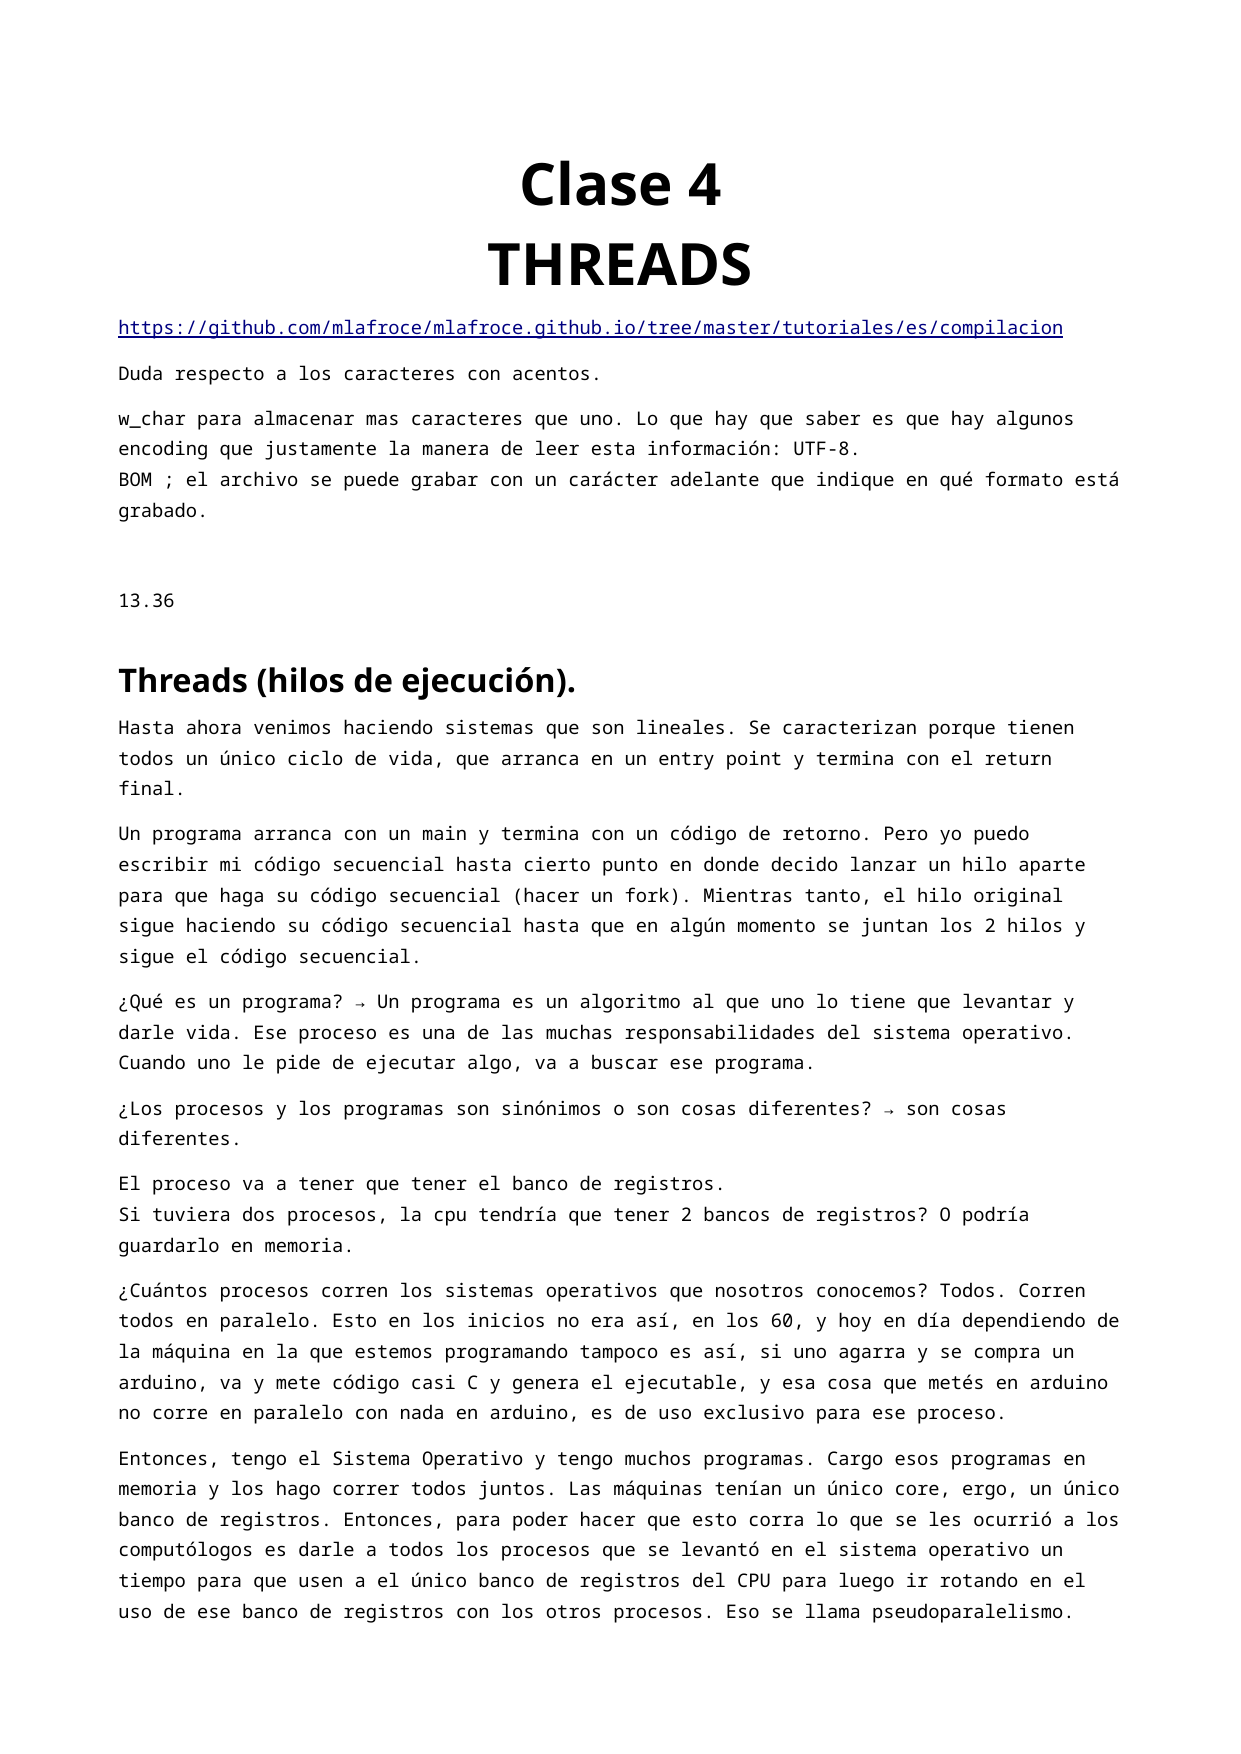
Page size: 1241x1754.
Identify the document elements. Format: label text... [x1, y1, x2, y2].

text Hasta ahora venimos haciendo sistemas que son lineales. Se caracterizan porque tienen todos un único ciclo de vida, que arranca en un entry point y termina con el return final. [118, 714, 1122, 801]
text w_char para almacenar mas caracteres que uno. Lo que hay que saber es que hay algunos encoding que justamente la manera de leer esta información: UTF-8. BOM ; el archivo se puede grabar con un carácter adelante que indique en qué formato está grabado. [118, 405, 1122, 522]
text ¿Los procesos y los programas son sinónimos o son cosas diferentes? → son cosas diferentes. [118, 1095, 1122, 1151]
text Entonces, tengo el Sistema Operativo y tengo muchos programas. Cargo esos programas en memoria y los hago correr todos juntos. Las máquinas tenían un único core, ergo, un único banco de registros. Entonces, para poder hacer que esto corra lo que se les ocurrió a los computólogos es darle a todos los procesos que se levantó en el sistema operativo un tiempo para que usen a el único banco de registros del CPU para luego ir rotando en el uso de ese banco de registros con los otros procesos. Eso se llama pseudoparalelismo. [118, 1445, 1122, 1623]
text ¿Qué es un programa? → Un programa es un algoritmo al que uno lo tiene que levantar y darle vida. Ese proceso es una de las muchas responsabilidades del sistema operativo. Cuando uno le pide de ejecutar algo, va a buscar ese programa. [118, 988, 1122, 1075]
text https://github.com/mlafroce/mlafroce.github.io/tree/master/tutoriales/es/compilacion [118, 314, 1122, 340]
text 13.36 [118, 587, 1122, 613]
text ¿Cuántos procesos corren los sistemas operativos que nosotros conocemos? Todos. Corren todos en paralelo. Esto en los inicios no era así, en los 60, y hoy en día dependiendo de la máquina en la que estemos programando tampoco es así, si uno agarra y se compra un arduino, va y mete código casi C y genera el ejecutable, y esa cosa que metés en arduino no corre en paralelo con nada en arduino, es de uso exclusivo para ese proceso. [118, 1277, 1122, 1425]
text Un programa arranca con un main y termina con un código de retorno. Pero yo puedo escribir mi código secuencial hasta cierto punto en donde decido lanzar un hilo aparte para que haga su código secuencial (hacer un fork). Mientras tanto, el hilo original sigue haciendo su código secuencial hasta que en algún momento se juntan los 2 hilos y sigue el código secuencial. [118, 821, 1122, 969]
text Duda respecto a los caracteres con acentos. [118, 360, 1122, 385]
title Clase 4 THREADS [118, 143, 1122, 302]
text El proceso va a tener que tener el banco de registros. Si tuviera dos procesos, la cpu tendría que tener 2 bancos de registros? O podría guardarlo en memoria. [118, 1171, 1122, 1257]
subtitle Threads (hilos de ejecución). [118, 657, 1122, 702]
